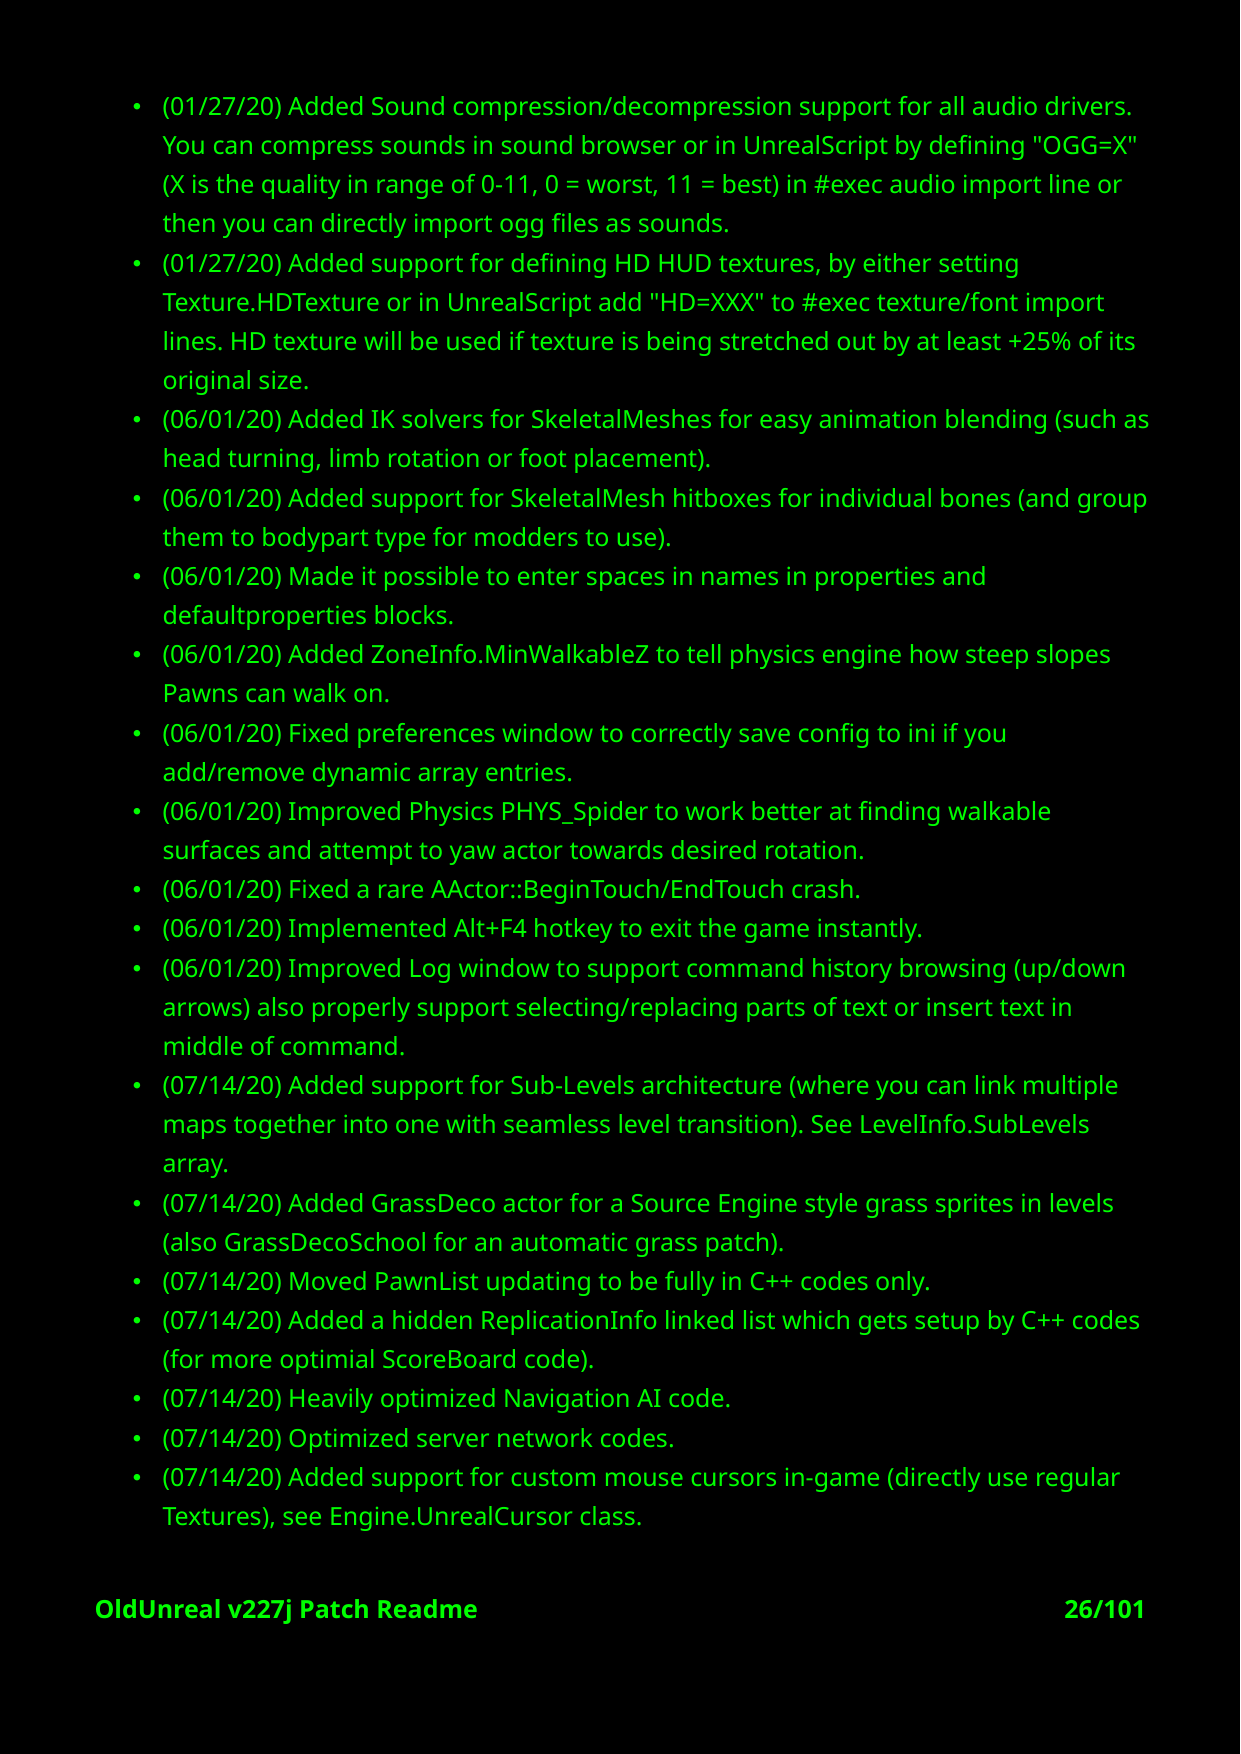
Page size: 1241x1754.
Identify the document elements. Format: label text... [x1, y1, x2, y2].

list (06/01/20) Added ZoneInfo.MinWalkableZ to tell physics engine how steep slopes Pawns can walk on. [133, 637, 1152, 710]
list (07/14/20) Added GrassDeco actor for a Source Engine style grass sprites in levels (also GrassDecoSchool for an automatic grass patch). [133, 1185, 1152, 1258]
list (06/01/20) Improved Physics PHYS_Spider to work better at finding walkable surfaces and attempt to yaw actor towards desired rotation. [133, 793, 1152, 867]
list (06/01/20) Added IK solvers for SkeletalMeshes for easy animation blending (such as head turning, limb rotation or foot placement). [133, 402, 1152, 475]
list (01/27/20) Added support for defining HD HUD textures, by either setting Texture.HDTexture or in UnrealScript add "HD=XXX" to #exec texture/font import lines. HD texture will be used if texture is being stretched out by at least +25% of its original size. [133, 245, 1152, 397]
list (07/14/20) Added support for Sub-Levels architecture (where you can link multiple maps together into one with seamless level transition). See LevelInfo.SubLevels array. [133, 1068, 1152, 1180]
list (07/14/20) Heavily optimized Navigation AI code. [133, 1381, 1152, 1415]
list (07/14/20) Moved PawnList updating to be fully in C++ codes only. [133, 1263, 1152, 1298]
list (07/14/20) Added support for custom mouse cursors in-game (directly use regular Textures), see Engine.UnrealCursor class. [133, 1459, 1152, 1533]
list (01/27/20) Added Sound compression/decompression support for all audio drivers. You can compress sounds in sound browser or in UnrealScript by defining "OGG=X" (X is the quality in range of 0-11, 0 = worst, 11 = best) in #exec audio import line or then you can directly import ogg files as sounds. [133, 88, 1152, 240]
list (06/01/20) Added support for SkeletalMesh hitboxes for individual bones (and group them to bodypart type for modders to use). [133, 480, 1152, 553]
list (06/01/20) Made it possible to enter spaces in names in properties and defaultproperties blocks. [133, 558, 1152, 632]
list (06/01/20) Fixed preferences window to correctly save config to ini if you add/remove dynamic array entries. [133, 715, 1152, 788]
list (07/14/20) Added a hidden ReplicationInfo linked list which gets setup by C++ codes (for more optimial ScoreBoard code). [133, 1303, 1152, 1376]
list (06/01/20) Implemented Alt+F4 hotkey to exit the game instantly. [133, 911, 1152, 945]
list (06/01/20) Improved Log window to support command history browsing (up/down arrows) also properly support selecting/replacing parts of text or insert text in middle of command. [133, 950, 1152, 1063]
list (06/01/20) Fixed a rare AActor::BeginTouch/EndTouch crash. [133, 872, 1152, 906]
list (07/14/20) Optimized server network codes. [133, 1420, 1152, 1454]
